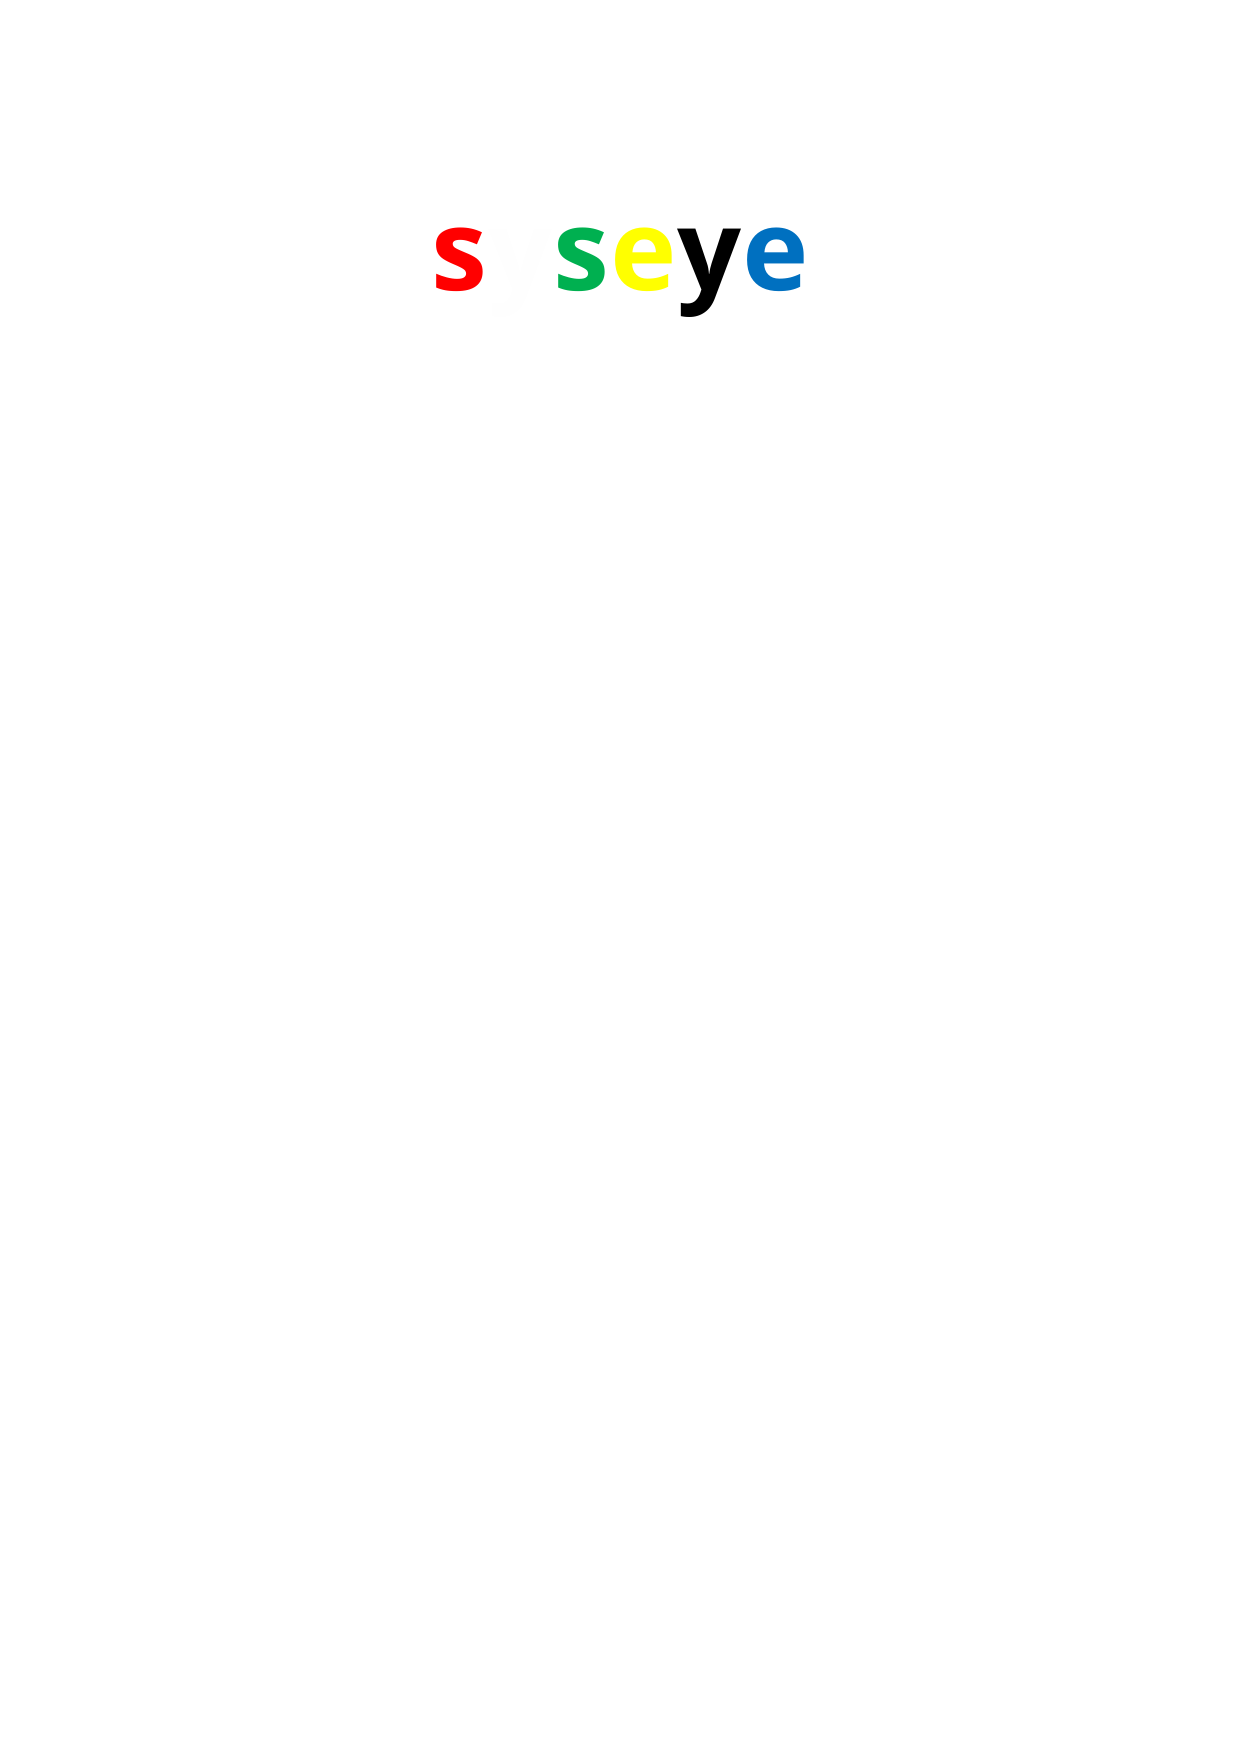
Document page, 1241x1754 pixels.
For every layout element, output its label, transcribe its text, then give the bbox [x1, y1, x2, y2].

text syseye [187, 162, 1053, 324]
